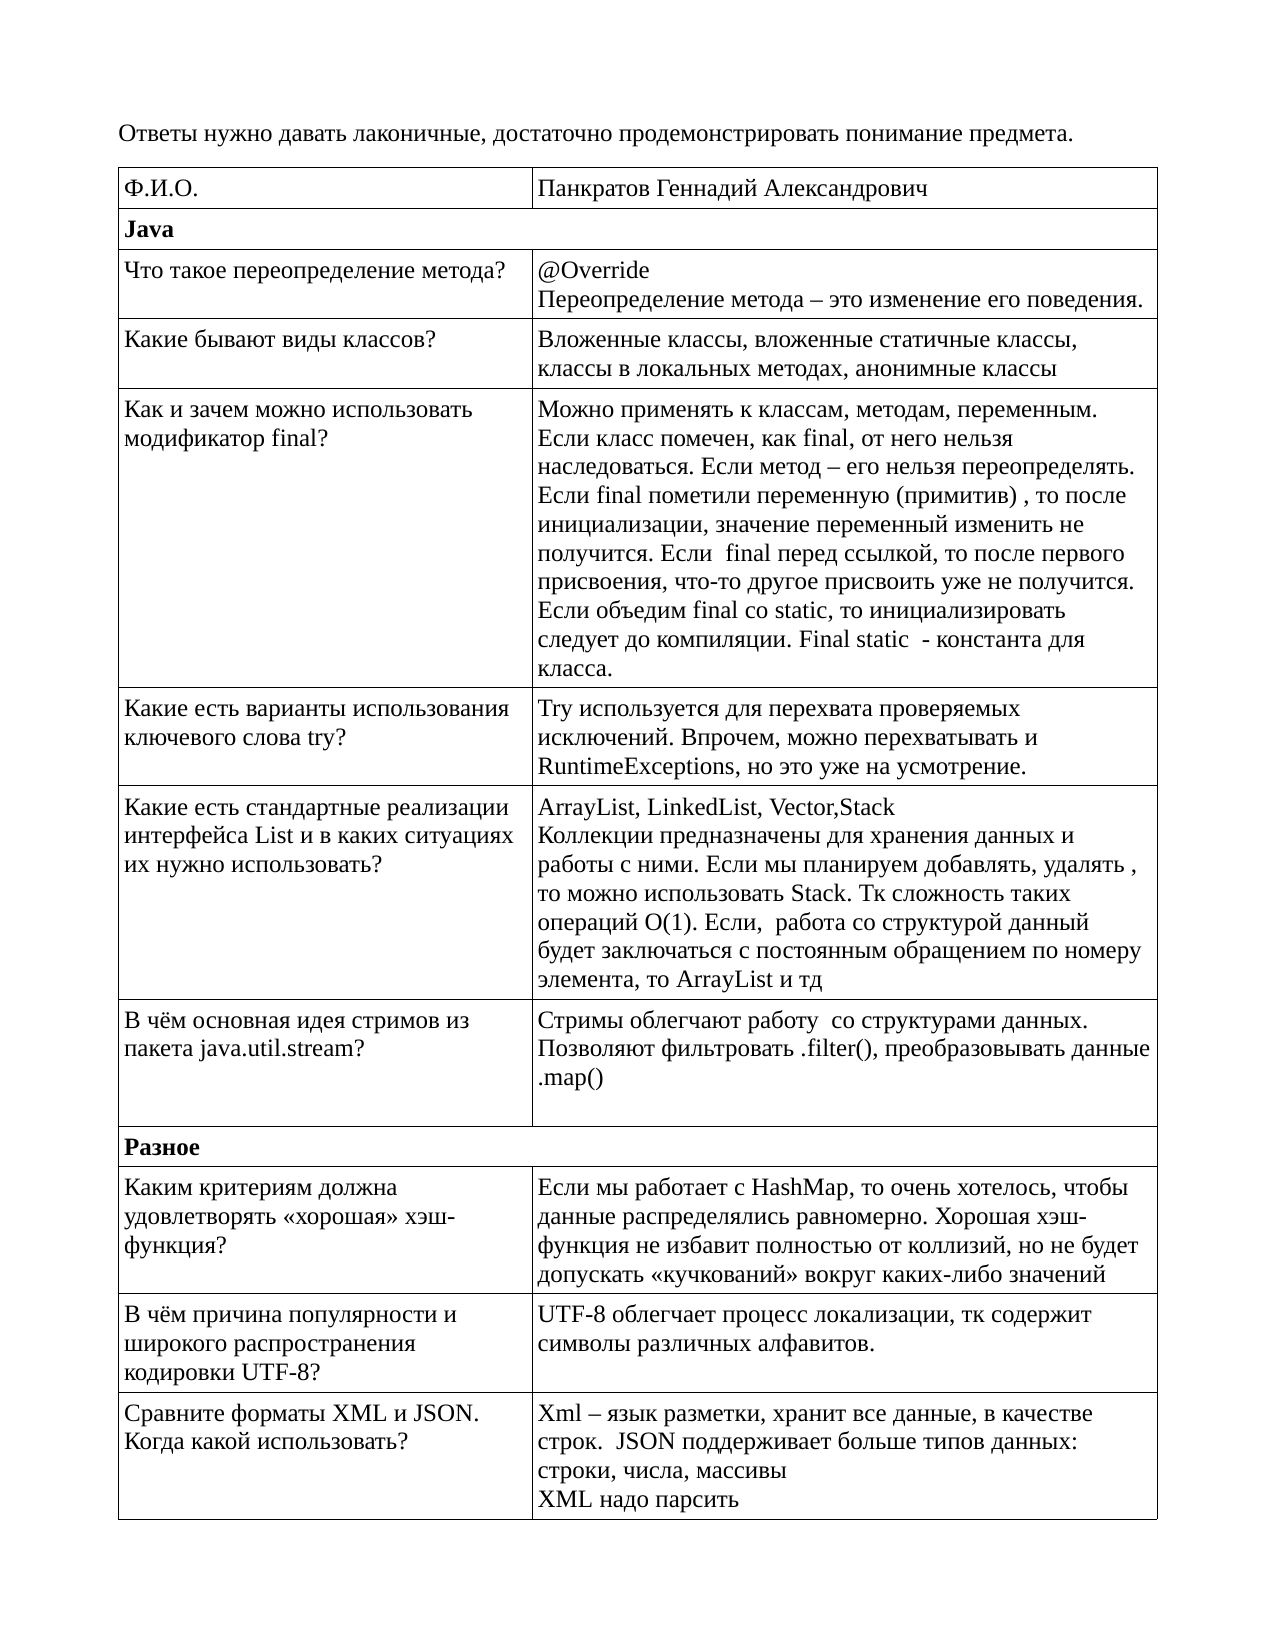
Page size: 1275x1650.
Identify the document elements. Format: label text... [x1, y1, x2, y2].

table_cell ArrayList, LinkedList, Vector,Stack Коллекции предназначены для хранения данных и работы с ними. Если мы планируем добавлять, удалять , то можно использовать Stack. Тк сложность таких операций О(1). Если, работа со структурой данный будет заключаться с постоянным обращением по номеру элемента, то ArrayList и тд [533, 786, 1157, 998]
table_cell Какие бывают виды классов? [119, 319, 532, 388]
table_cell UTF-8 облегчает процесс локализации, тк содержит символы различных алфавитов. [533, 1294, 1157, 1391]
table_cell Если мы работает с HashMap, то очень хотелось, чтобы данные распределялись равномерно. Хорошая хэш-функция не избавит полностью от коллизий, но не будет допускать «кучкований» вокруг каких-либо значений [533, 1167, 1157, 1293]
table_cell Сравните форматы XML и JSON. Когда какой использовать? [119, 1393, 532, 1518]
table_cell Как и зачем можно использовать модификатор final? [119, 389, 532, 687]
table_cell В чём причина популярности и широкого распространения кодировки UTF-8? [119, 1294, 532, 1391]
table_cell Какие есть варианты использования ключевого слова try? [119, 688, 532, 785]
table_header Панкратов Геннадий Александрович [533, 168, 1157, 208]
table_cell Java [119, 209, 1157, 249]
table_cell Стримы облегчают работу со структурами данных. Позволяют фильтровать .filter(), преобразовывать данные .map() [533, 1000, 1157, 1126]
table_header Ф.И.О. [119, 168, 532, 208]
text Ответы нужно давать лаконичные, достаточно продемонстрировать понимание предмета. [118, 118, 1157, 147]
table_cell Что такое переопределение метода? [119, 250, 532, 318]
table_cell В чём основная идея стримов из пакета java.util.stream? [119, 1000, 532, 1126]
table_cell Разное [119, 1127, 1157, 1166]
table_cell Можно применять к классам, методам, переменным. Если класс помечен, как final, от него нельзя наследоваться. Если метод – его нельзя переопределять. Если final пометили переменную (примитив) , то после инициализации, значение переменный изменить не получится. Если final перед ссылкой, то после первого присвоения, что-то другое присвоить уже не получится. Если объедим final со statiс, то инициализировать следует до компиляции. Final static - константа для класса. [533, 389, 1157, 687]
table_cell Xml – язык разметки, хранит все данные, в качестве строк. JSON поддерживает больше типов данных: строки, числа, массивы XML надо парсить [533, 1393, 1157, 1518]
table_cell @Override Переопределение метода – это изменение его поведения. [533, 250, 1157, 318]
table_cell Try используется для перехвата проверяемых исключений. Впрочем, можно перехватывать и RuntimeExceptions, но это уже на усмотрение. [533, 688, 1157, 785]
table_cell Каким критериям должна удовлетворять «хорошая» хэш-функция? [119, 1167, 532, 1293]
table_cell Вложенные классы, вложенные статичные классы, классы в локальных методах, анонимные классы [533, 319, 1157, 388]
table_cell Какие есть стандартные реализации интерфейса List и в каких ситуациях их нужно использовать? [119, 786, 532, 998]
